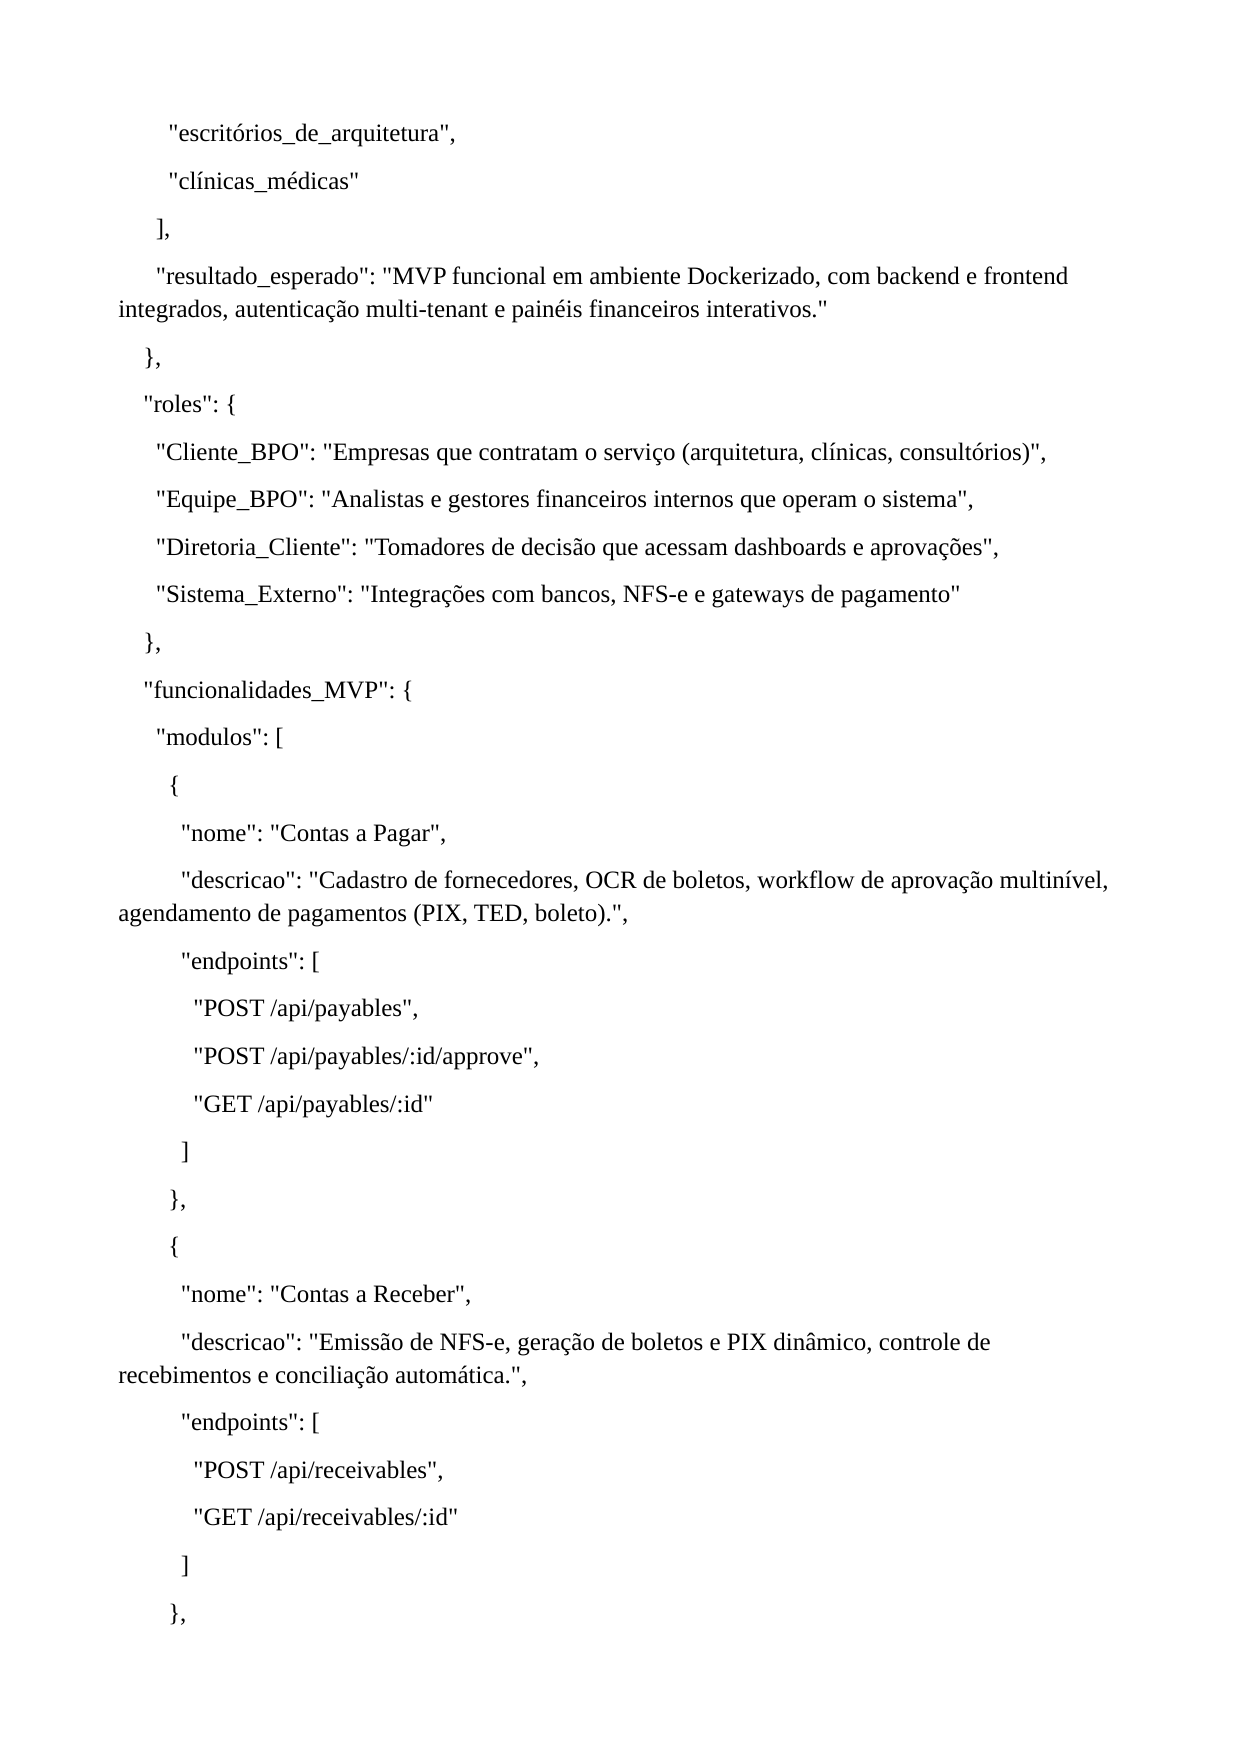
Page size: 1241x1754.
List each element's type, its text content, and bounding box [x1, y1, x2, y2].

text "roles": { [118, 389, 1122, 418]
text "clínicas_médicas" [118, 166, 1122, 194]
text ] [118, 1136, 1122, 1165]
text "GET /api/receivables/:id" [118, 1502, 1122, 1531]
text "GET /api/payables/:id" [118, 1089, 1122, 1117]
text { [118, 1231, 1122, 1260]
text "modulos": [ [118, 722, 1122, 751]
text "Equipe_BPO": "Analistas e gestores financeiros internos que operam o sistema", [118, 484, 1122, 513]
text "escritórios_de_arquitetura", [118, 118, 1122, 147]
text }, [118, 1184, 1122, 1213]
text "endpoints": [ [118, 1407, 1122, 1436]
text "Cliente_BPO": "Empresas que contratam o serviço (arquitetura, clínicas, consultórios)", [118, 437, 1122, 466]
text "nome": "Contas a Pagar", [118, 818, 1122, 846]
text }, [118, 1598, 1122, 1626]
text "Sistema_Externo": "Integrações com bancos, NFS-e e gateways de pagamento" [118, 579, 1122, 608]
text }, [118, 627, 1122, 656]
text "nome": "Contas a Receber", [118, 1279, 1122, 1308]
text "POST /api/payables/:id/approve", [118, 1041, 1122, 1070]
text }, [118, 342, 1122, 370]
text "endpoints": [ [118, 946, 1122, 974]
text "descricao": "Cadastro de fornecedores, OCR de boletos, workflow de aprovação multinível, agendamento de pagamentos (PIX, TED, boleto).", [118, 865, 1122, 927]
text "Diretoria_Cliente": "Tomadores de decisão que acessam dashboards e aprovações", [118, 532, 1122, 561]
text ], [118, 213, 1122, 242]
text "funcionalidades_MVP": { [118, 675, 1122, 703]
text "resultado_esperado": "MVP funcional em ambiente Dockerizado, com backend e frontend integrados, autenticação multi-tenant e painéis financeiros interativos." [118, 261, 1122, 323]
text { [118, 770, 1122, 799]
text ] [118, 1550, 1122, 1579]
text "POST /api/payables", [118, 993, 1122, 1022]
text "descricao": "Emissão de NFS-e, geração de boletos e PIX dinâmico, controle de recebimentos e conciliação automática.", [118, 1327, 1122, 1388]
text "POST /api/receivables", [118, 1455, 1122, 1484]
